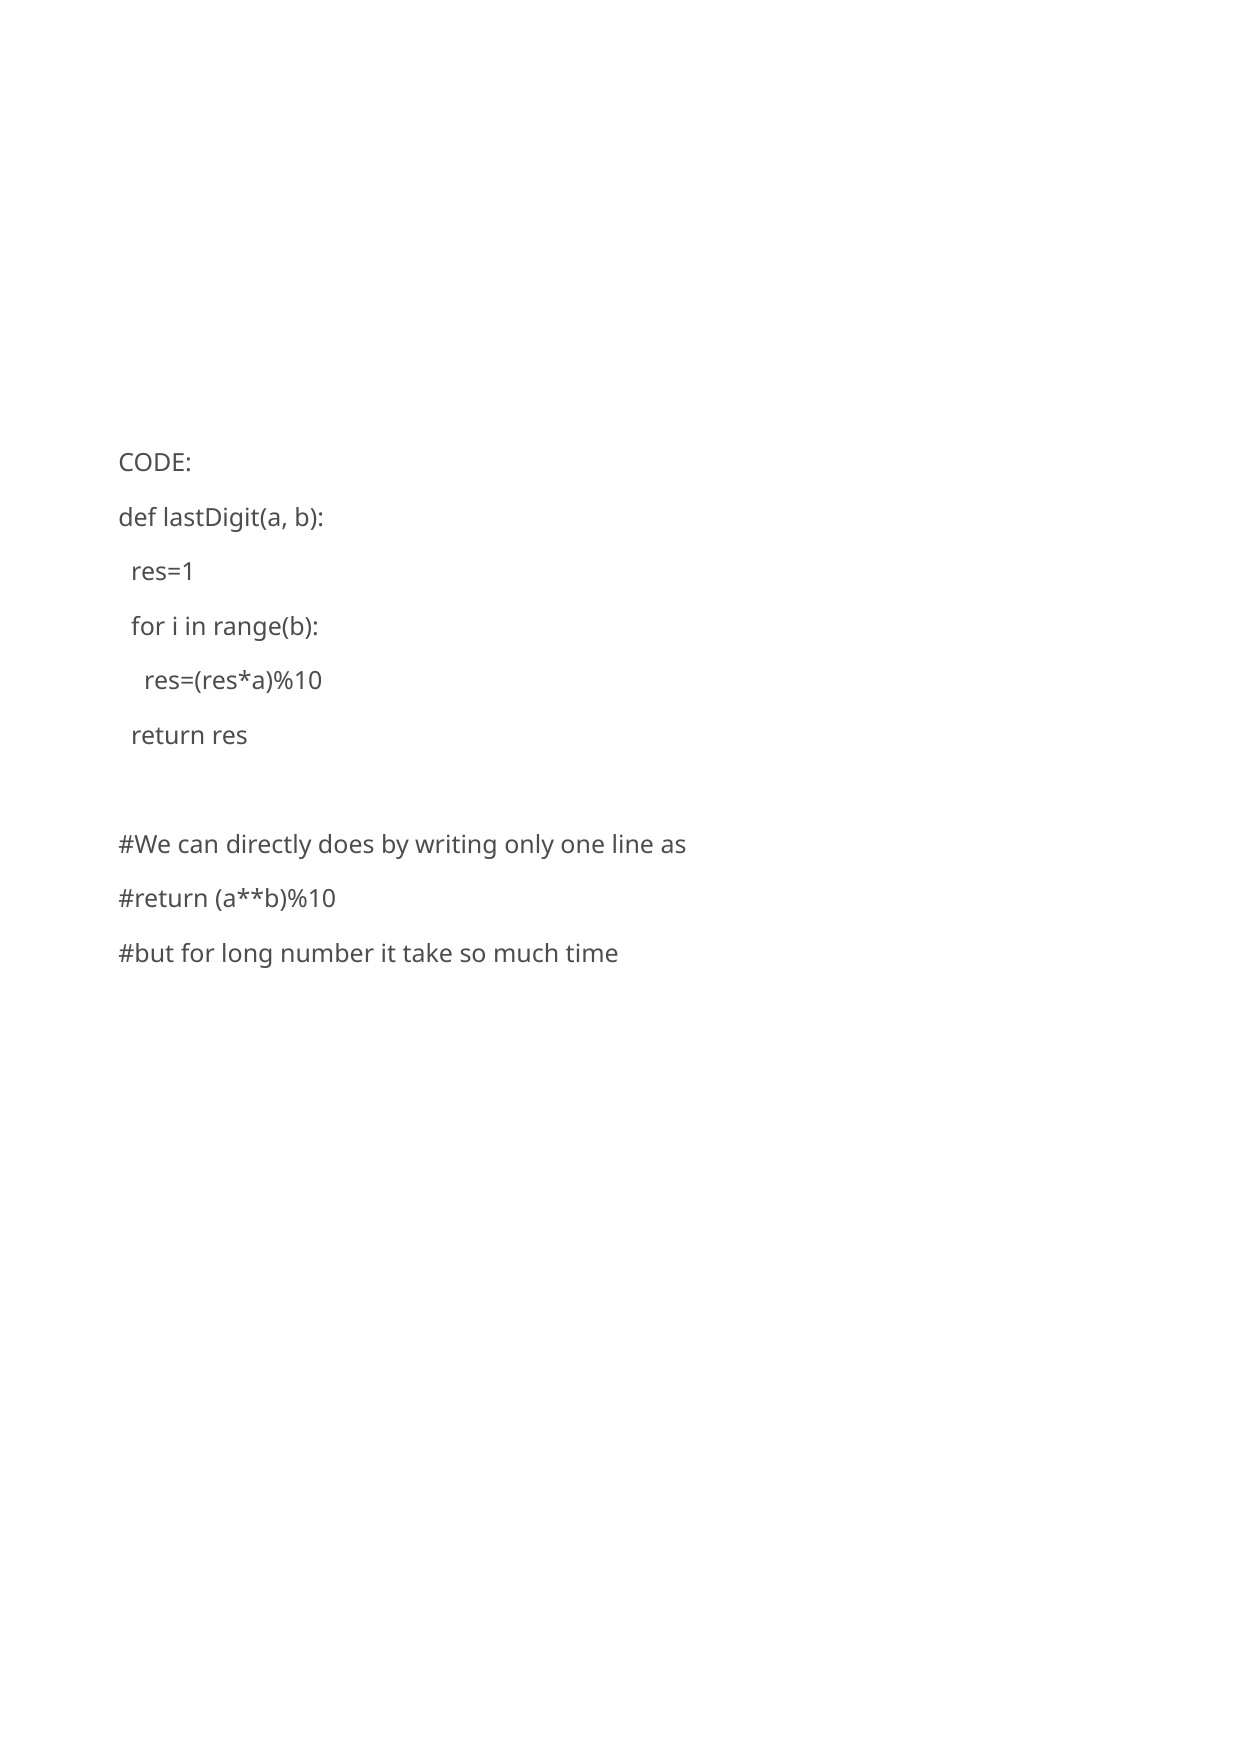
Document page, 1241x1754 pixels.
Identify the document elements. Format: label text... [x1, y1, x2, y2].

text #We can directly does by writing only one line as [118, 826, 1122, 860]
text #return (a**b)%10 [118, 881, 1122, 915]
text CODE: [118, 445, 1122, 479]
text res=(res*a)%10 [118, 663, 1122, 697]
text def lastDigit(a, b): [118, 499, 1122, 533]
text for i in range(b): [118, 608, 1122, 642]
text res=1 [118, 554, 1122, 588]
text #but for long number it take so much time [118, 935, 1122, 969]
text return res [118, 717, 1122, 751]
